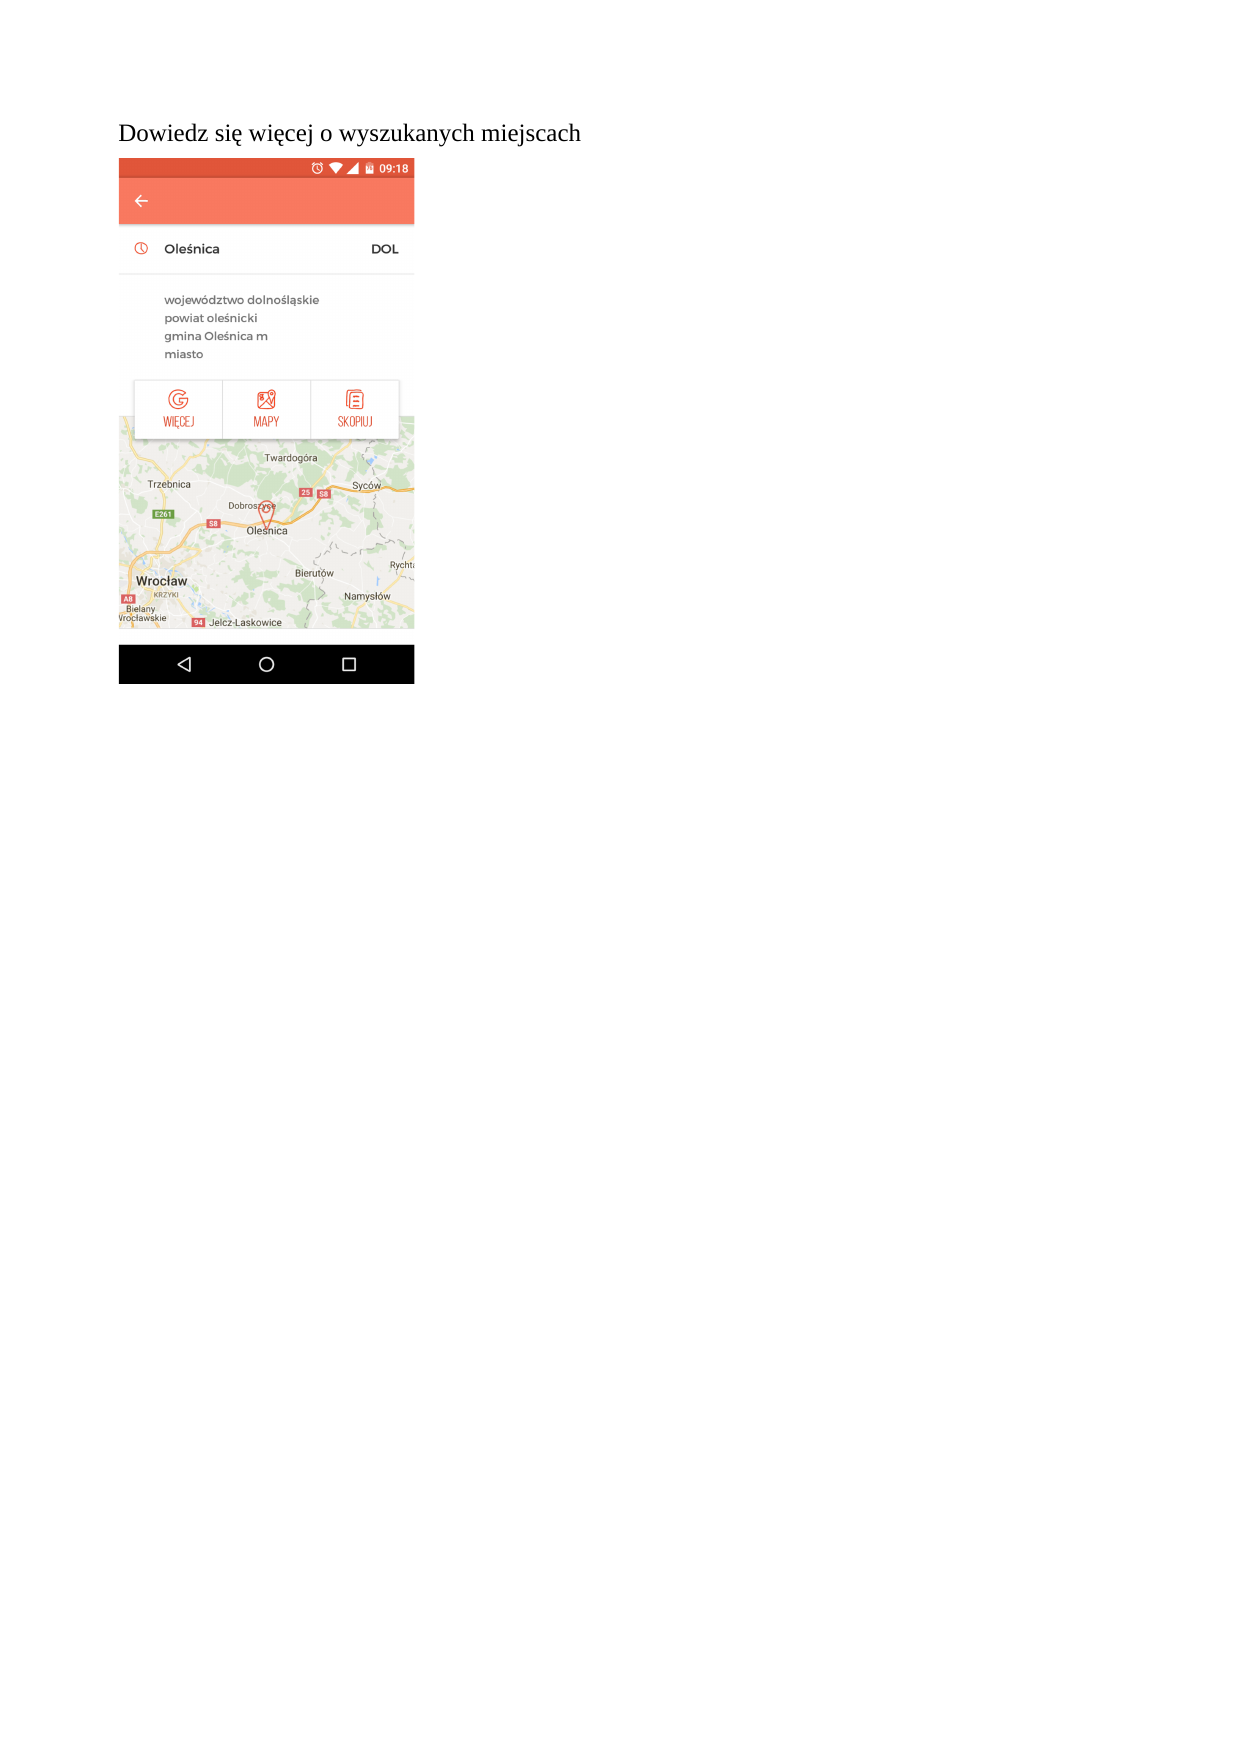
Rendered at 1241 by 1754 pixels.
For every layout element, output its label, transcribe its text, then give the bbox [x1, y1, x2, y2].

text Dowiedz się więcej o wyszukanych miejscach [118, 118, 1122, 147]
picture [118, 158, 415, 684]
